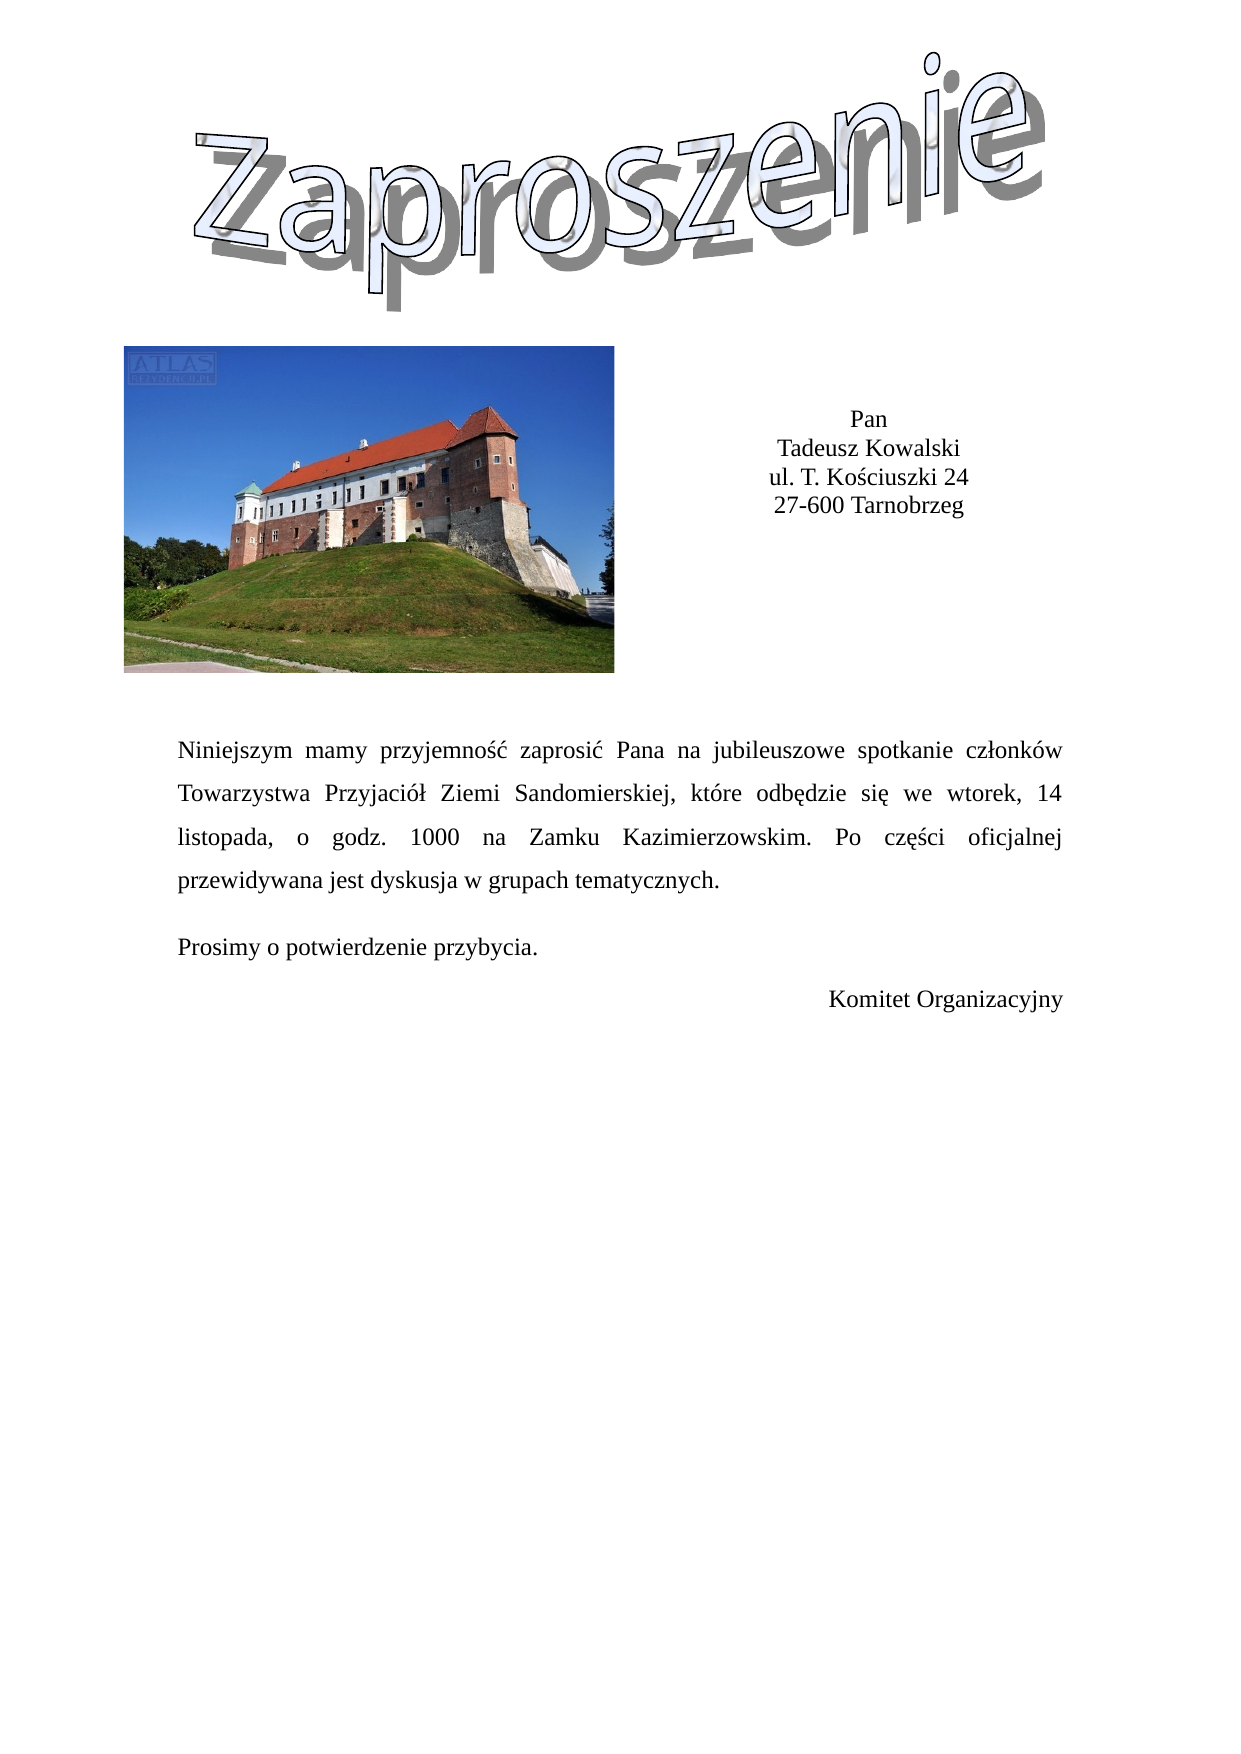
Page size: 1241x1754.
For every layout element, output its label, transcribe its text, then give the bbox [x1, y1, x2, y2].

text Prosimy o potwierdzenie przybycia. [177, 932, 1122, 960]
picture [836, 104, 900, 214]
picture [927, 92, 937, 194]
picture [676, 136, 732, 239]
picture [960, 74, 1024, 181]
text 27-600 Tarnobrzeg [648, 490, 1090, 519]
picture [607, 148, 662, 246]
picture [196, 135, 266, 245]
picture [518, 158, 589, 252]
table_header [620, 341, 1122, 707]
picture [926, 54, 938, 73]
picture [123, 346, 615, 673]
text Pan [648, 404, 1090, 433]
text ul. T. Kościuszki 24 [648, 462, 1090, 490]
text Tadeusz Kowalski [648, 433, 1090, 462]
text Niniejszym mamy przyjemność zaprosić Pana na jubileuszowe spotkanie członków Towarzystwa Przyjaciół Ziemi Sandomierskiej, które odbędzie się we wtorek, 14 listopada, o godz. 1000 na Zamku Kazimierzowskim. Po części oficjalnej przewidywana jest dyskusja w grupach tematycznych. [177, 735, 1063, 893]
picture [282, 167, 344, 252]
text Komitet Organizacyjny [118, 984, 1063, 1013]
picture [749, 124, 814, 226]
picture [463, 162, 508, 254]
table_header [118, 341, 620, 707]
picture [370, 167, 440, 292]
